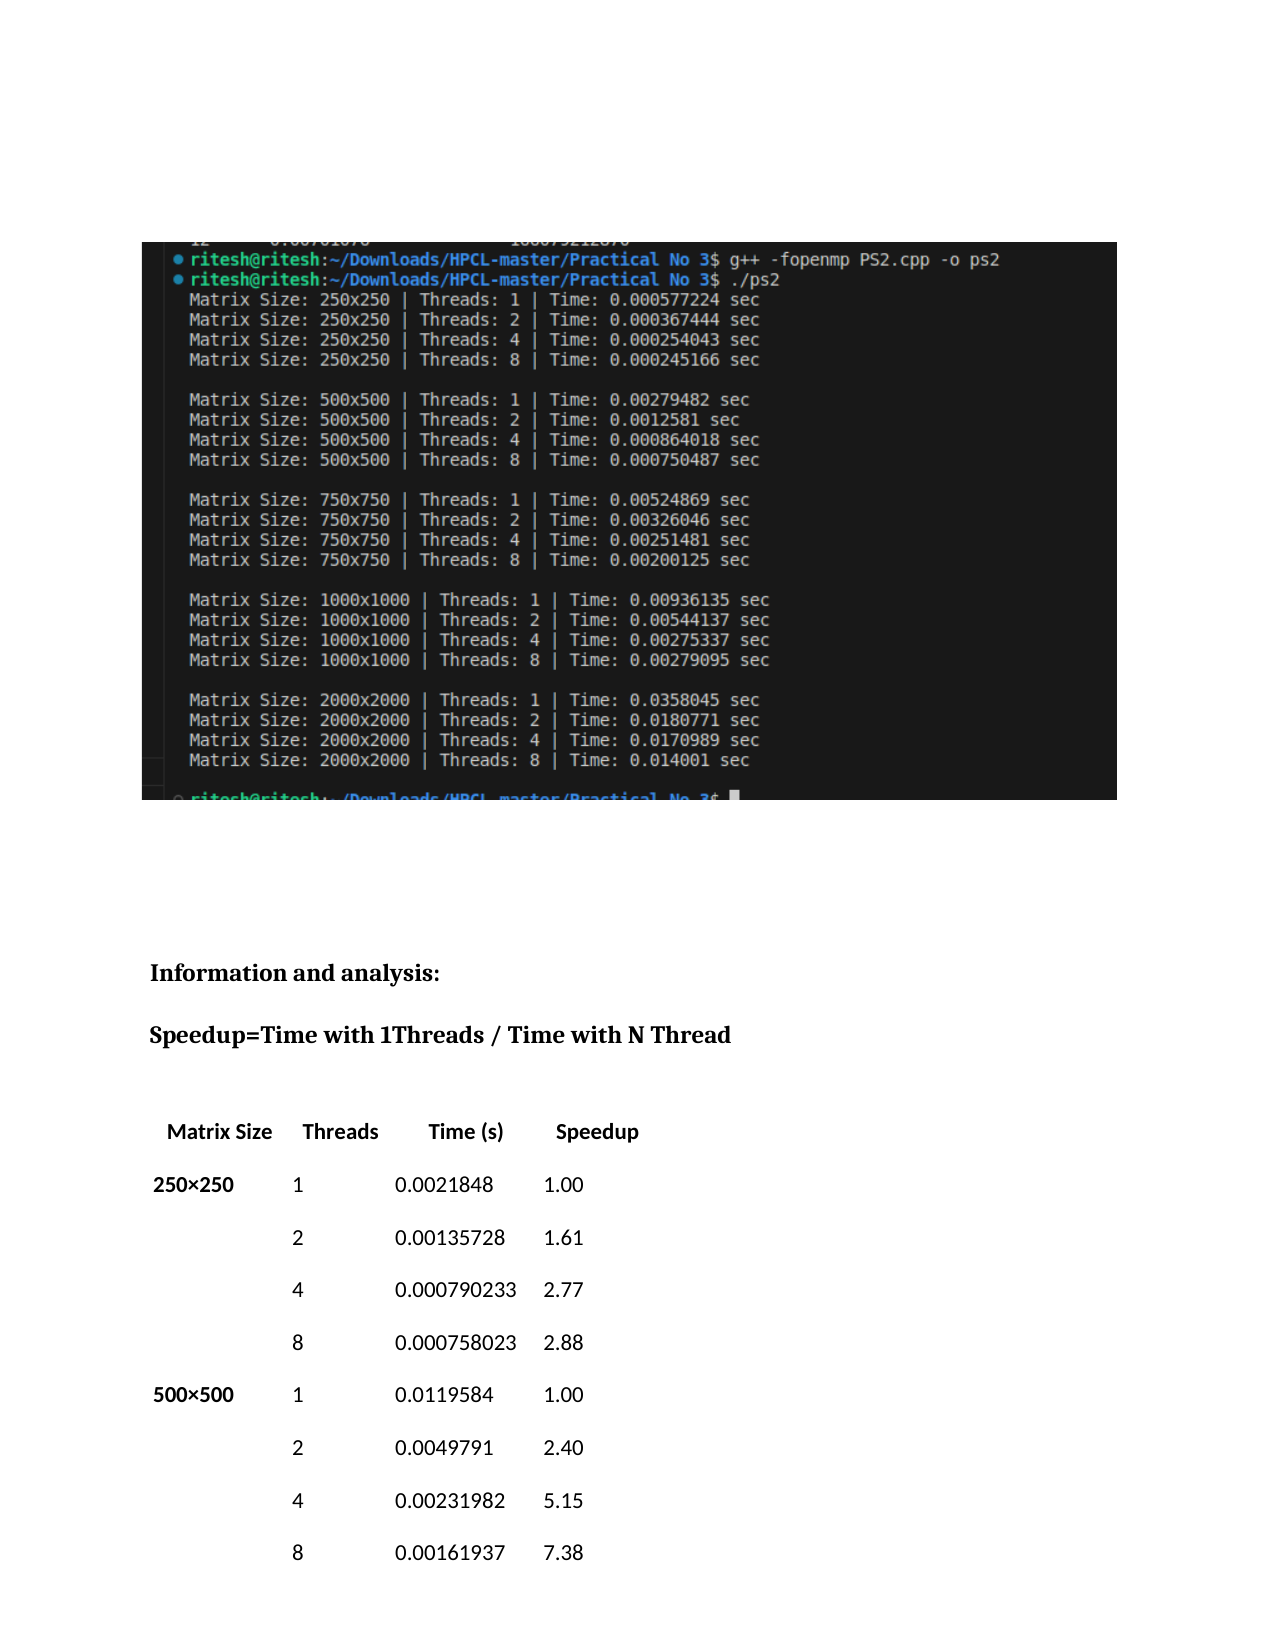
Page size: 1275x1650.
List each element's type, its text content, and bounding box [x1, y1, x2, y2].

table_cell 7.38 [540, 1535, 654, 1569]
table_cell 4 [289, 1483, 392, 1535]
table_header Speedup [540, 1115, 654, 1167]
table_cell [150, 1220, 289, 1272]
table_cell [150, 1430, 289, 1483]
table_header Time (s) [392, 1115, 540, 1167]
table_cell 0.00135728 [392, 1220, 540, 1272]
table_cell 5.15 [540, 1483, 654, 1535]
table_cell 0.00231982 [392, 1483, 540, 1535]
table_header Matrix Size [150, 1115, 289, 1167]
table_cell 0.0021848 [392, 1167, 540, 1220]
table_cell 1.00 [540, 1378, 654, 1430]
table_cell 8 [289, 1325, 392, 1378]
text Information and analysis: [150, 959, 1125, 988]
table_cell 8 [289, 1535, 392, 1569]
table_cell 1 [289, 1378, 392, 1430]
table_cell 1.00 [540, 1167, 654, 1220]
table_cell 1 [289, 1167, 392, 1220]
table_cell [150, 1273, 289, 1325]
table_cell 0.0049791 [392, 1430, 540, 1483]
table_cell 2.77 [540, 1273, 654, 1325]
table_cell [150, 1483, 289, 1535]
table_cell 0.00161937 [392, 1535, 540, 1569]
picture [141, 242, 1117, 800]
table_cell [150, 1535, 289, 1569]
table_cell 0.000758023 [392, 1325, 540, 1378]
text Speedup=Time with 1Threads / Time with N Thread [150, 1021, 1125, 1050]
table_cell 4 [289, 1273, 392, 1325]
table_cell [150, 1325, 289, 1378]
table_cell 2 [289, 1220, 392, 1272]
table_cell 500×500 [150, 1378, 289, 1430]
table_cell 2.40 [540, 1430, 654, 1483]
table_cell 250×250 [150, 1167, 289, 1220]
table_cell 1.61 [540, 1220, 654, 1272]
table_cell 0.0119584 [392, 1378, 540, 1430]
table_cell 2.88 [540, 1325, 654, 1378]
table_cell 2 [289, 1430, 392, 1483]
table_header Threads [289, 1115, 392, 1167]
table_cell 0.000790233 [392, 1273, 540, 1325]
